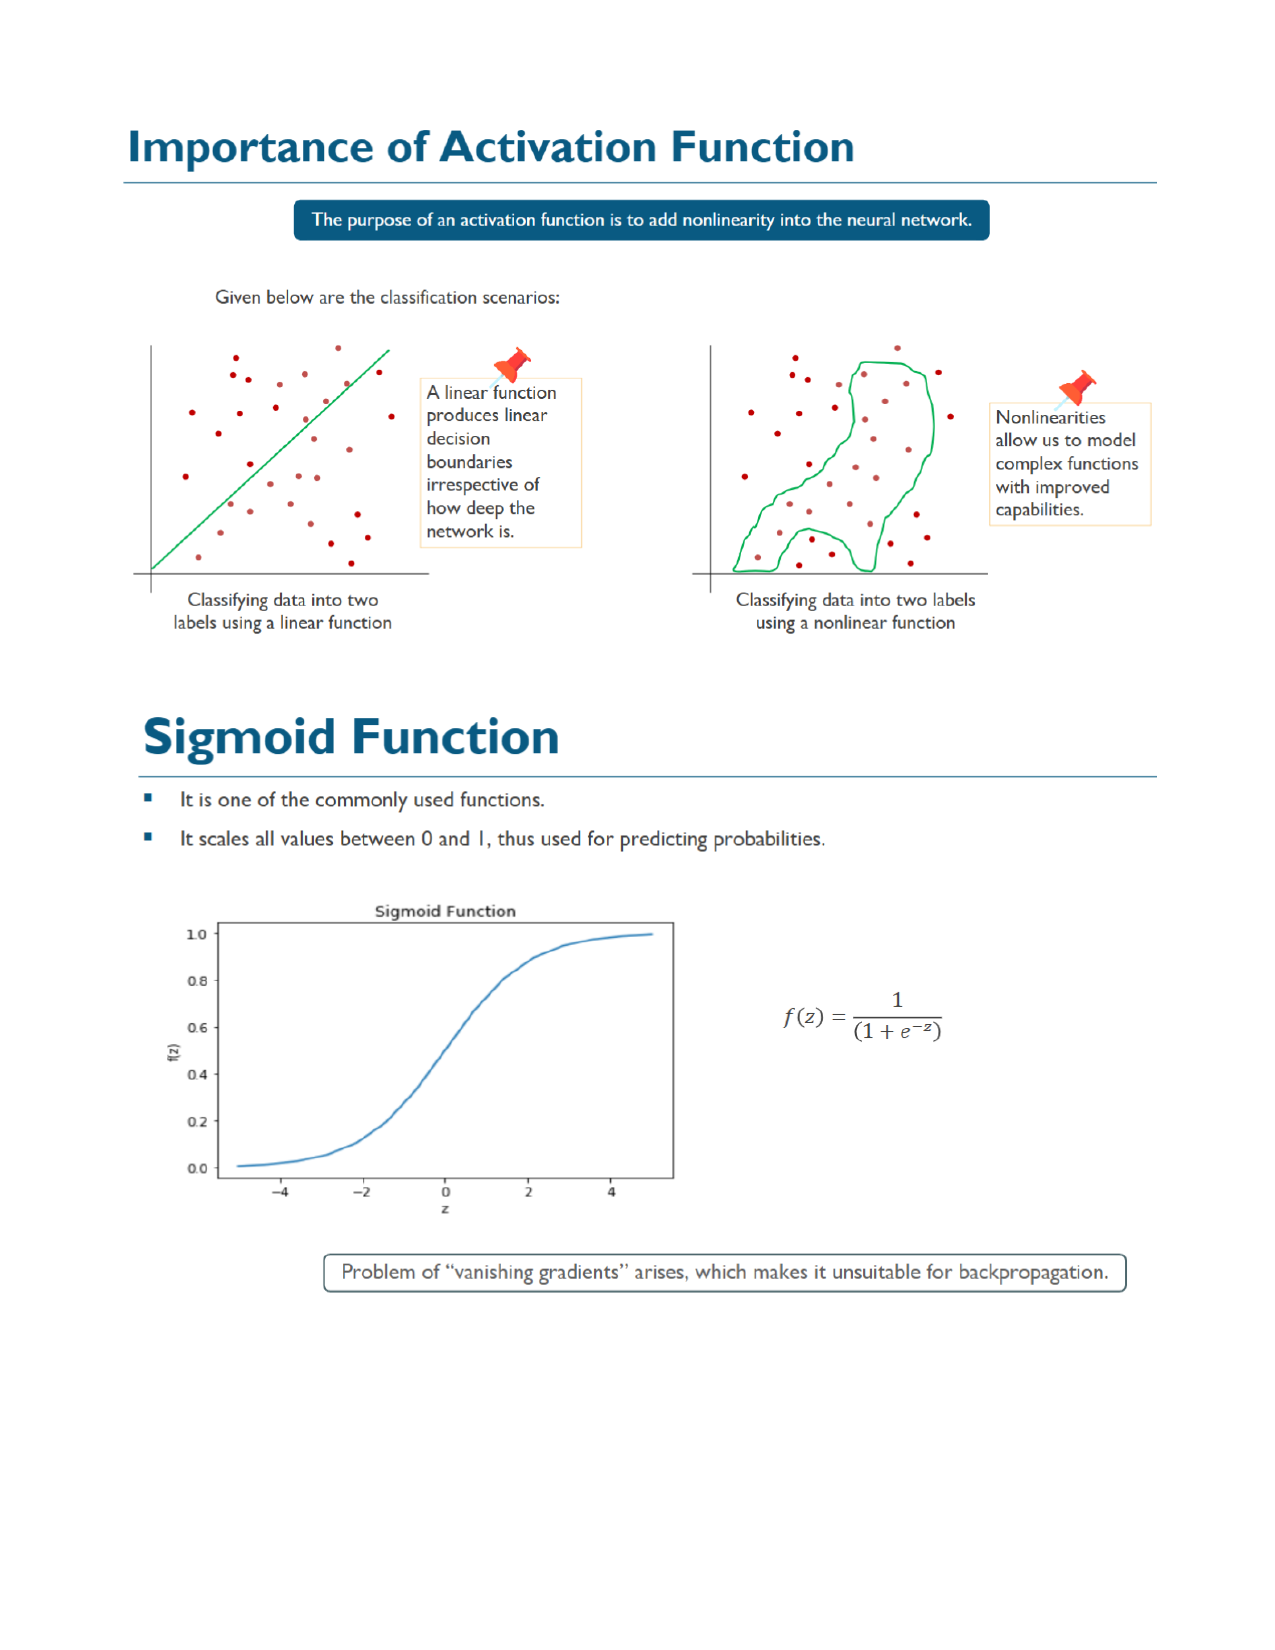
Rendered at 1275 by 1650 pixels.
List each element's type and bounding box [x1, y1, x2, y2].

picture [118, 118, 1157, 639]
picture [118, 696, 1157, 1305]
